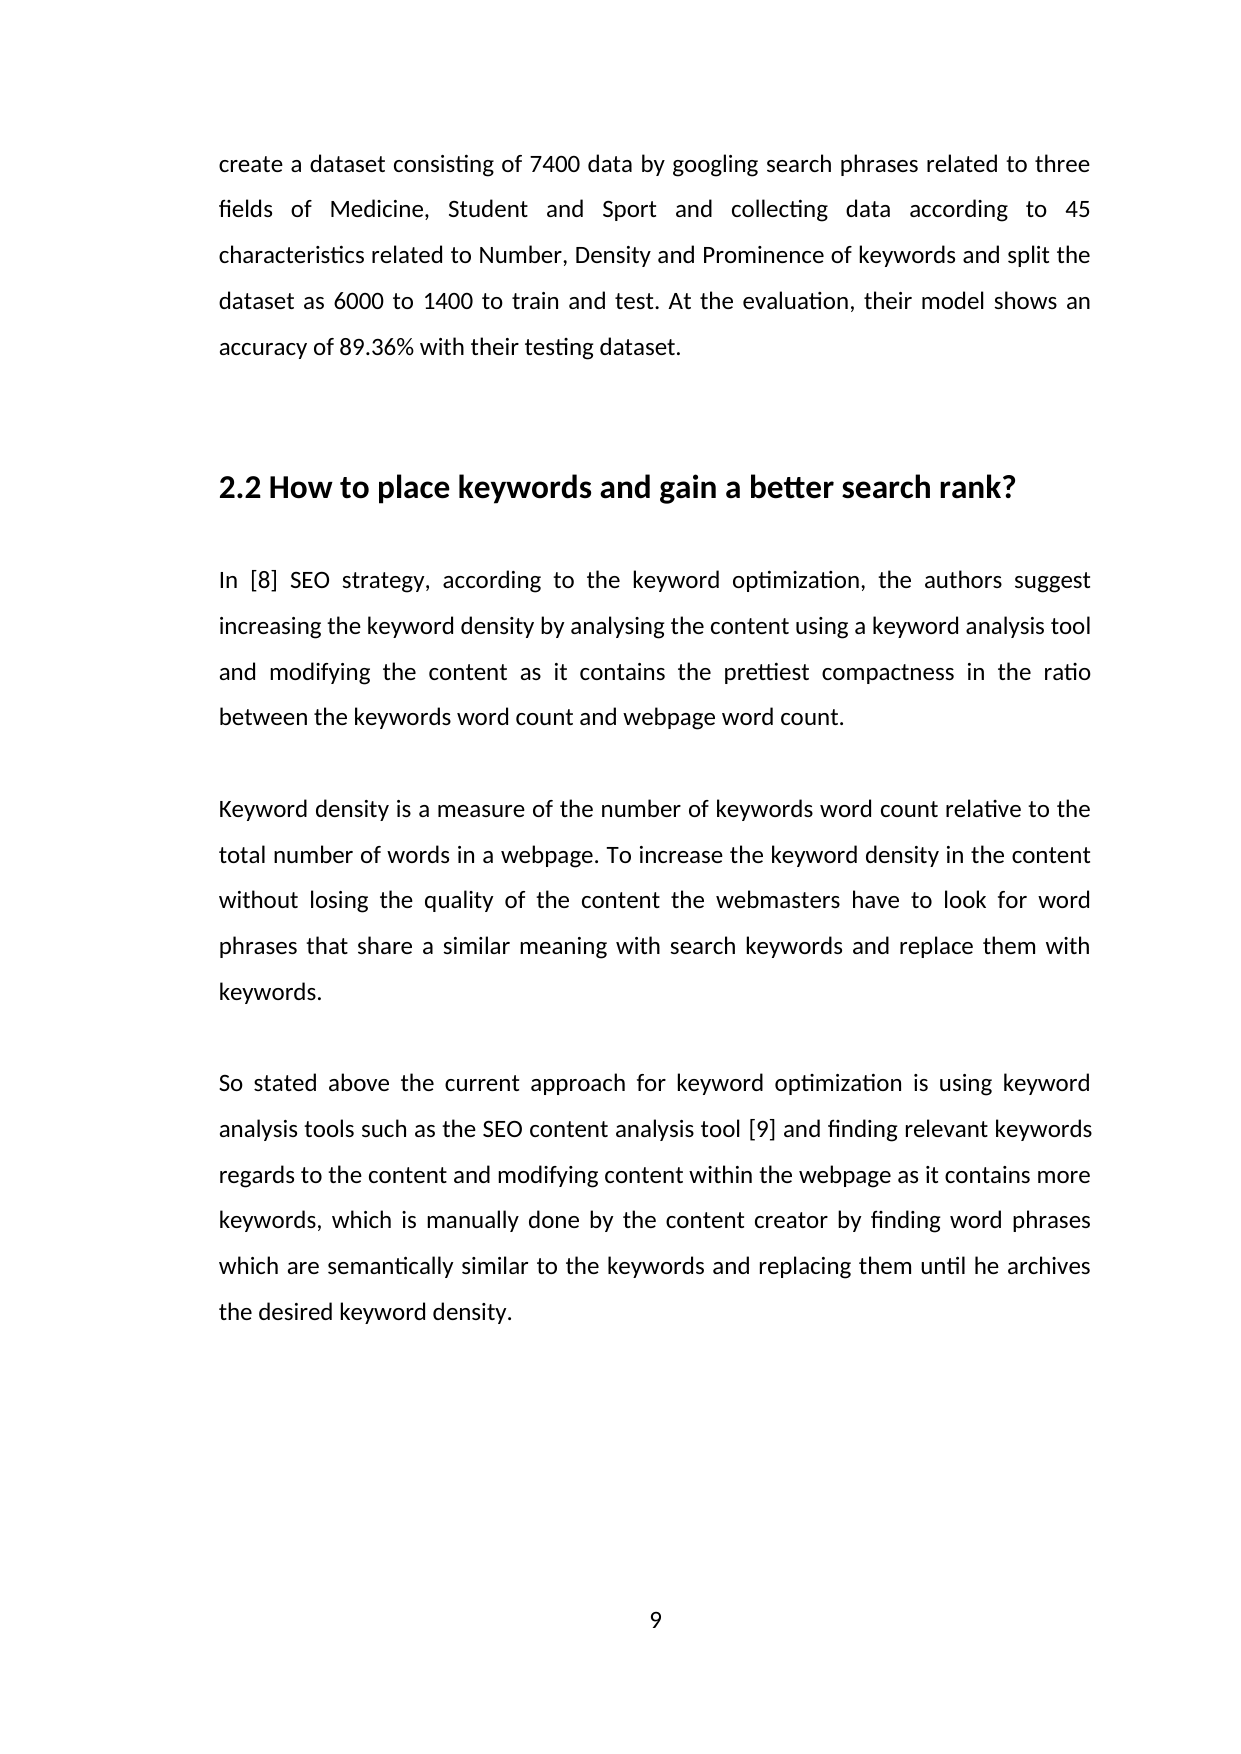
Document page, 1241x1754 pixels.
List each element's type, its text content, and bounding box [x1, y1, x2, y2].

text So stated above the current approach for keyword optimization is using keyword analysis tools such as the SEO content analysis tool [9] and finding relevant keywords regards to the content and modifying content within the webpage as it contains more keywords, which is manually done by the content creator by finding word phrases which are semantically similar to the keywords and replacing them until he archives the desired keyword density. [218, 1067, 1092, 1327]
subtitle 2.2 How to place keywords and gain a better search rank? [218, 466, 1092, 507]
text create a dataset consisting of 7400 data by googling search phrases related to three fields of Medicine, Student and Sport and collecting data according to 45 characteristics related to Number, Density and Prominence of keywords and split the dataset as 6000 to 1400 to train and test. At the evaluation, their model shows an accuracy of 89.36% with their testing dataset. [218, 148, 1092, 361]
text Keyword density is a measure of the number of keywords word count relative to the total number of words in a webpage. To increase the keyword density in the content without losing the quality of the content the webmasters have to look for word phrases that share a similar meaning with search keywords and replace them with keywords. [218, 793, 1092, 1006]
text In [8] SEO strategy, according to the keyword optimization, the authors suggest increasing the keyword density by analysing the content using a keyword analysis tool and modifying the content as it contains the prettiest compactness in the ratio between the keywords word count and webpage word count. [218, 564, 1092, 732]
